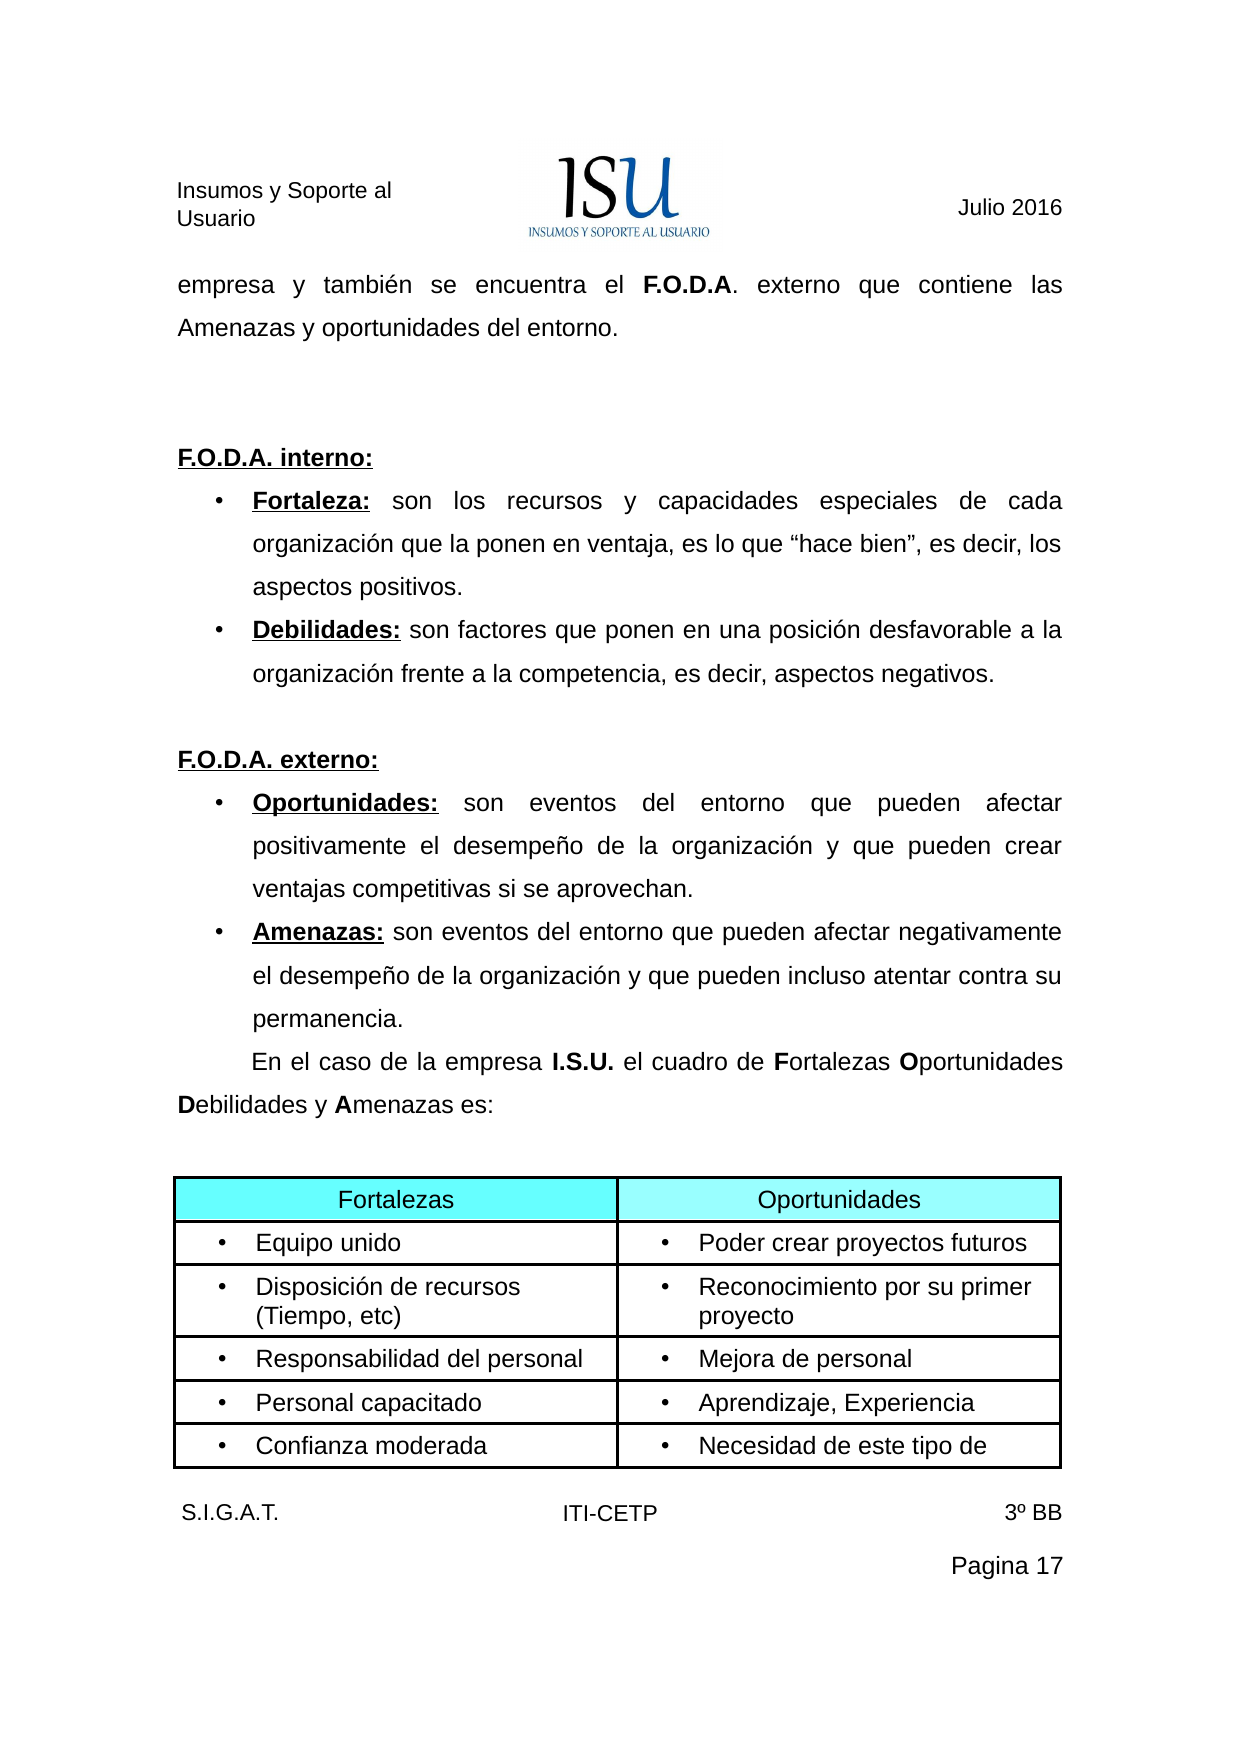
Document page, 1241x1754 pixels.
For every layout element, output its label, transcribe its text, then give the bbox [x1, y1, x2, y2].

list Fortaleza: son los recursos y capacidades especiales de cada organización que la ponen en ventaja, es lo que “hace bien”, es decir, los aspectos positivos. [215, 486, 1063, 601]
table_cell Responsabilidad del personal [176, 1338, 616, 1379]
table_cell Equipo unido [176, 1223, 616, 1263]
table_cell Mejora de personal [619, 1338, 1059, 1379]
table_cell Aprendizaje, Experiencia [619, 1382, 1059, 1422]
list Debilidades: son factores que ponen en una posición desfavorable a la organización frente a la competencia, es decir, aspectos negativos. [215, 615, 1063, 687]
text F.O.D.A. interno: [177, 443, 1063, 471]
table_cell Poder crear proyectos futuros [619, 1223, 1059, 1263]
table_cell Confianza moderada [176, 1425, 616, 1466]
table_cell Personal capacitado [176, 1382, 616, 1422]
list Amenazas: son eventos del entorno que pueden afectar negativamente el desempeño de la organización y que pueden incluso atentar contra su permanencia. [215, 917, 1063, 1032]
table_cell Necesidad de este tipo de [619, 1425, 1059, 1466]
table_header Oportunidades [619, 1179, 1059, 1219]
text F.O.D.A. externo: [177, 745, 1063, 773]
text empresa y también se encuentra el F.O.D.A. externo que contiene las Amenazas y oportunidades del entorno. [177, 270, 1063, 342]
text En el caso de la empresa I.S.U. el cuadro de Fortalezas Oportunidades Debilidades y Amenazas es: [177, 1047, 1063, 1119]
table_cell Reconocimiento por su primer proyecto [619, 1266, 1059, 1335]
list Oportunidades: son eventos del entorno que pueden afectar positivamente el desempeño de la organización y que pueden crear ventajas competitivas si se aprovechan. [215, 788, 1063, 903]
table_header Fortalezas [176, 1179, 616, 1219]
table_cell Disposición de recursos (Tiempo, etc) [176, 1266, 616, 1335]
